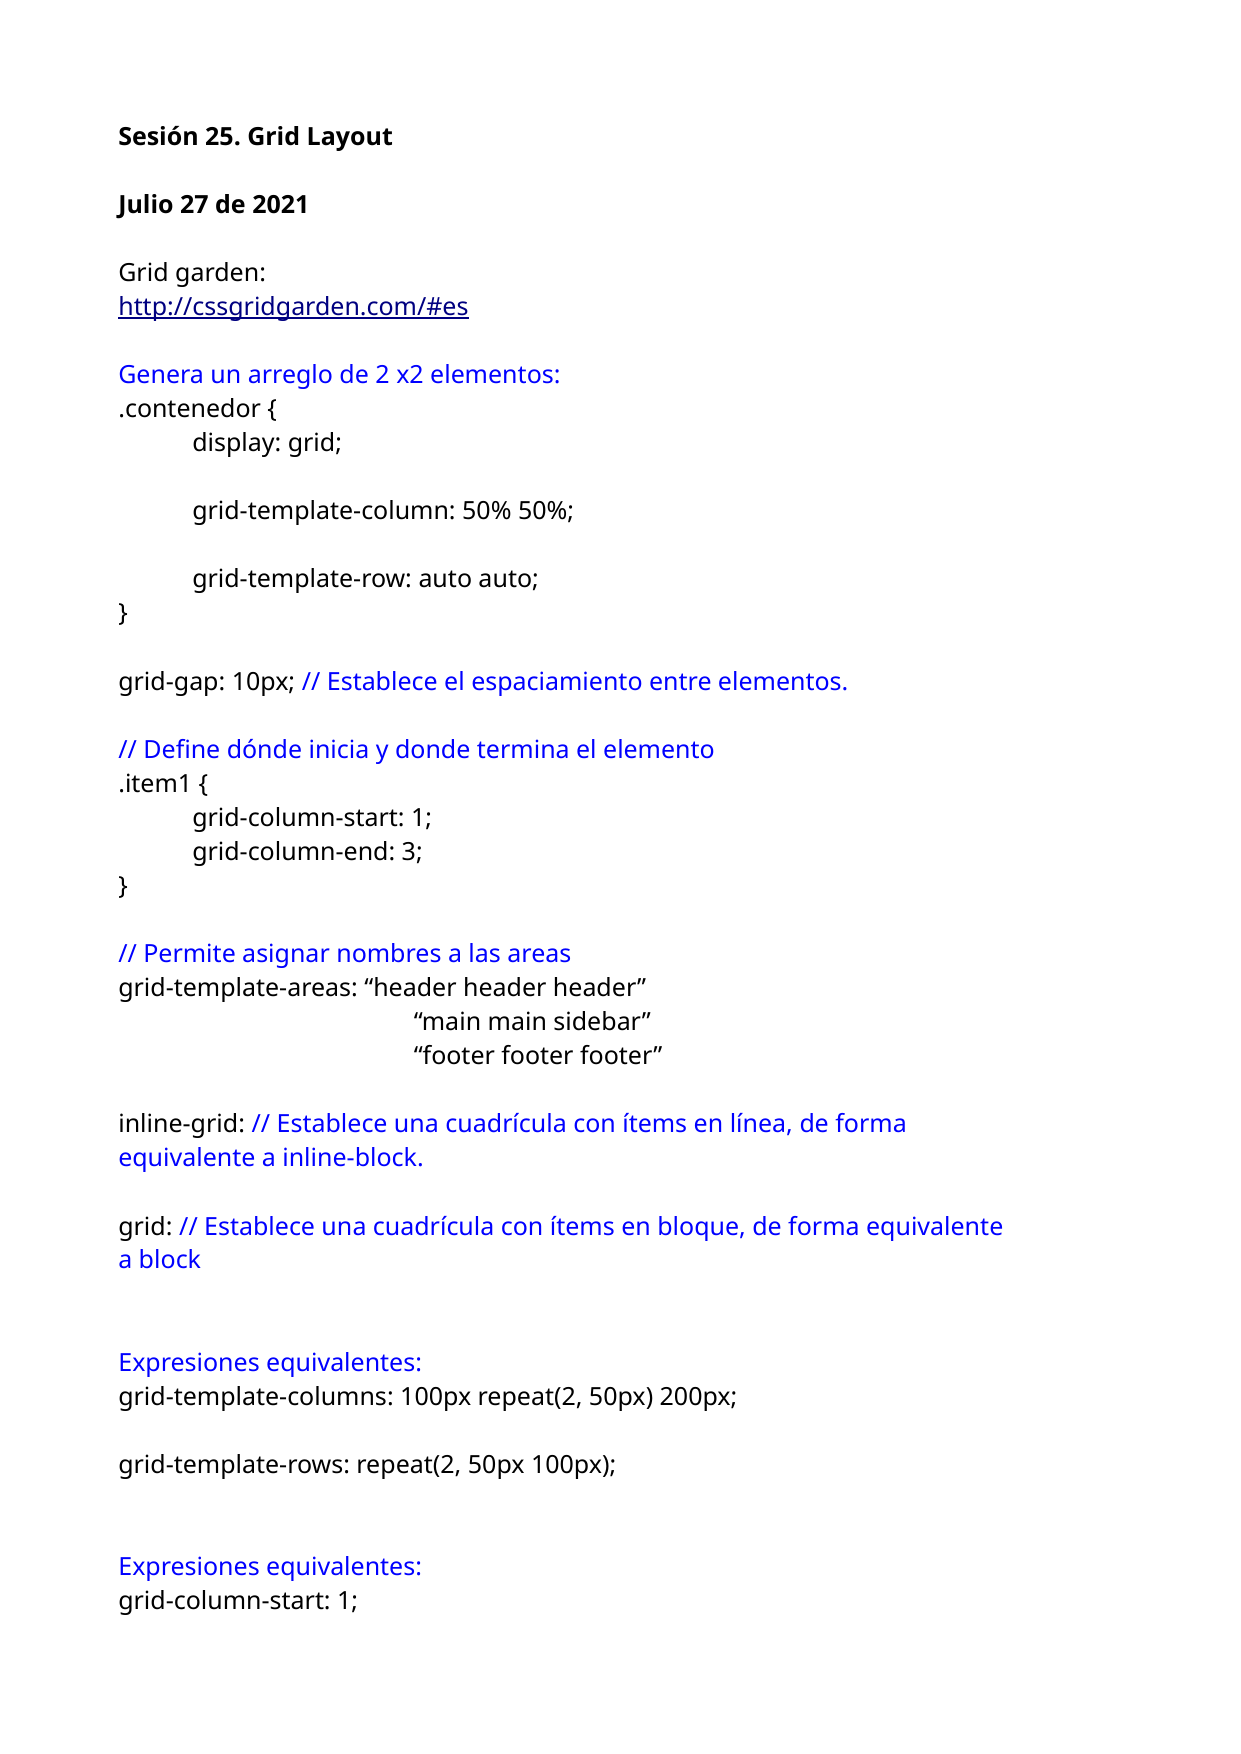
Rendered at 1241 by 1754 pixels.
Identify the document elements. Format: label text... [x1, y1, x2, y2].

text } [118, 867, 1122, 902]
text http://cssgridgarden.com/#es [118, 288, 1122, 322]
text grid-column-start: 1; [118, 799, 1122, 833]
text grid-template-row: auto auto; [118, 561, 1122, 595]
text grid-template-columns: 100px repeat(2, 50px) 200px; [118, 1378, 1122, 1412]
text Sesión 25. Grid Layout [118, 118, 1122, 152]
text a block [118, 1242, 1122, 1276]
text grid-column-start: 1; [118, 1583, 1122, 1617]
text equivalente a inline-block. [118, 1140, 1122, 1174]
text Genera un arreglo de 2 x2 elementos: [118, 357, 1122, 391]
text Expresiones equivalentes: [118, 1549, 1122, 1583]
text Expresiones equivalentes: [118, 1344, 1122, 1378]
text grid-column-end: 3; [118, 833, 1122, 867]
text grid-template-column: 50% 50%; [118, 493, 1122, 527]
text // Permite asignar nombres a las areas [118, 936, 1122, 970]
text Julio 27 de 2021 [118, 186, 1122, 220]
text “main main sidebar” [118, 1004, 1122, 1038]
text // Define dónde inicia y donde termina el elemento [118, 731, 1122, 765]
text display: grid; [118, 425, 1122, 459]
text inline-grid: // Establece una cuadrícula con ítems en línea, de forma [118, 1106, 1122, 1140]
text grid: // Establece una cuadrícula con ítems en bloque, de forma equivalente [118, 1208, 1122, 1242]
text .item1 { [118, 765, 1122, 799]
text .contenedor { [118, 391, 1122, 425]
text “footer footer footer” [118, 1038, 1122, 1072]
text } [118, 595, 1122, 629]
text grid-template-rows: repeat(2, 50px 100px); [118, 1447, 1122, 1481]
text Grid garden: [118, 254, 1122, 288]
text grid-template-areas: “header header header” [118, 970, 1122, 1004]
text grid-gap: 10px; // Establece el espaciamiento entre elementos. [118, 663, 1122, 697]
